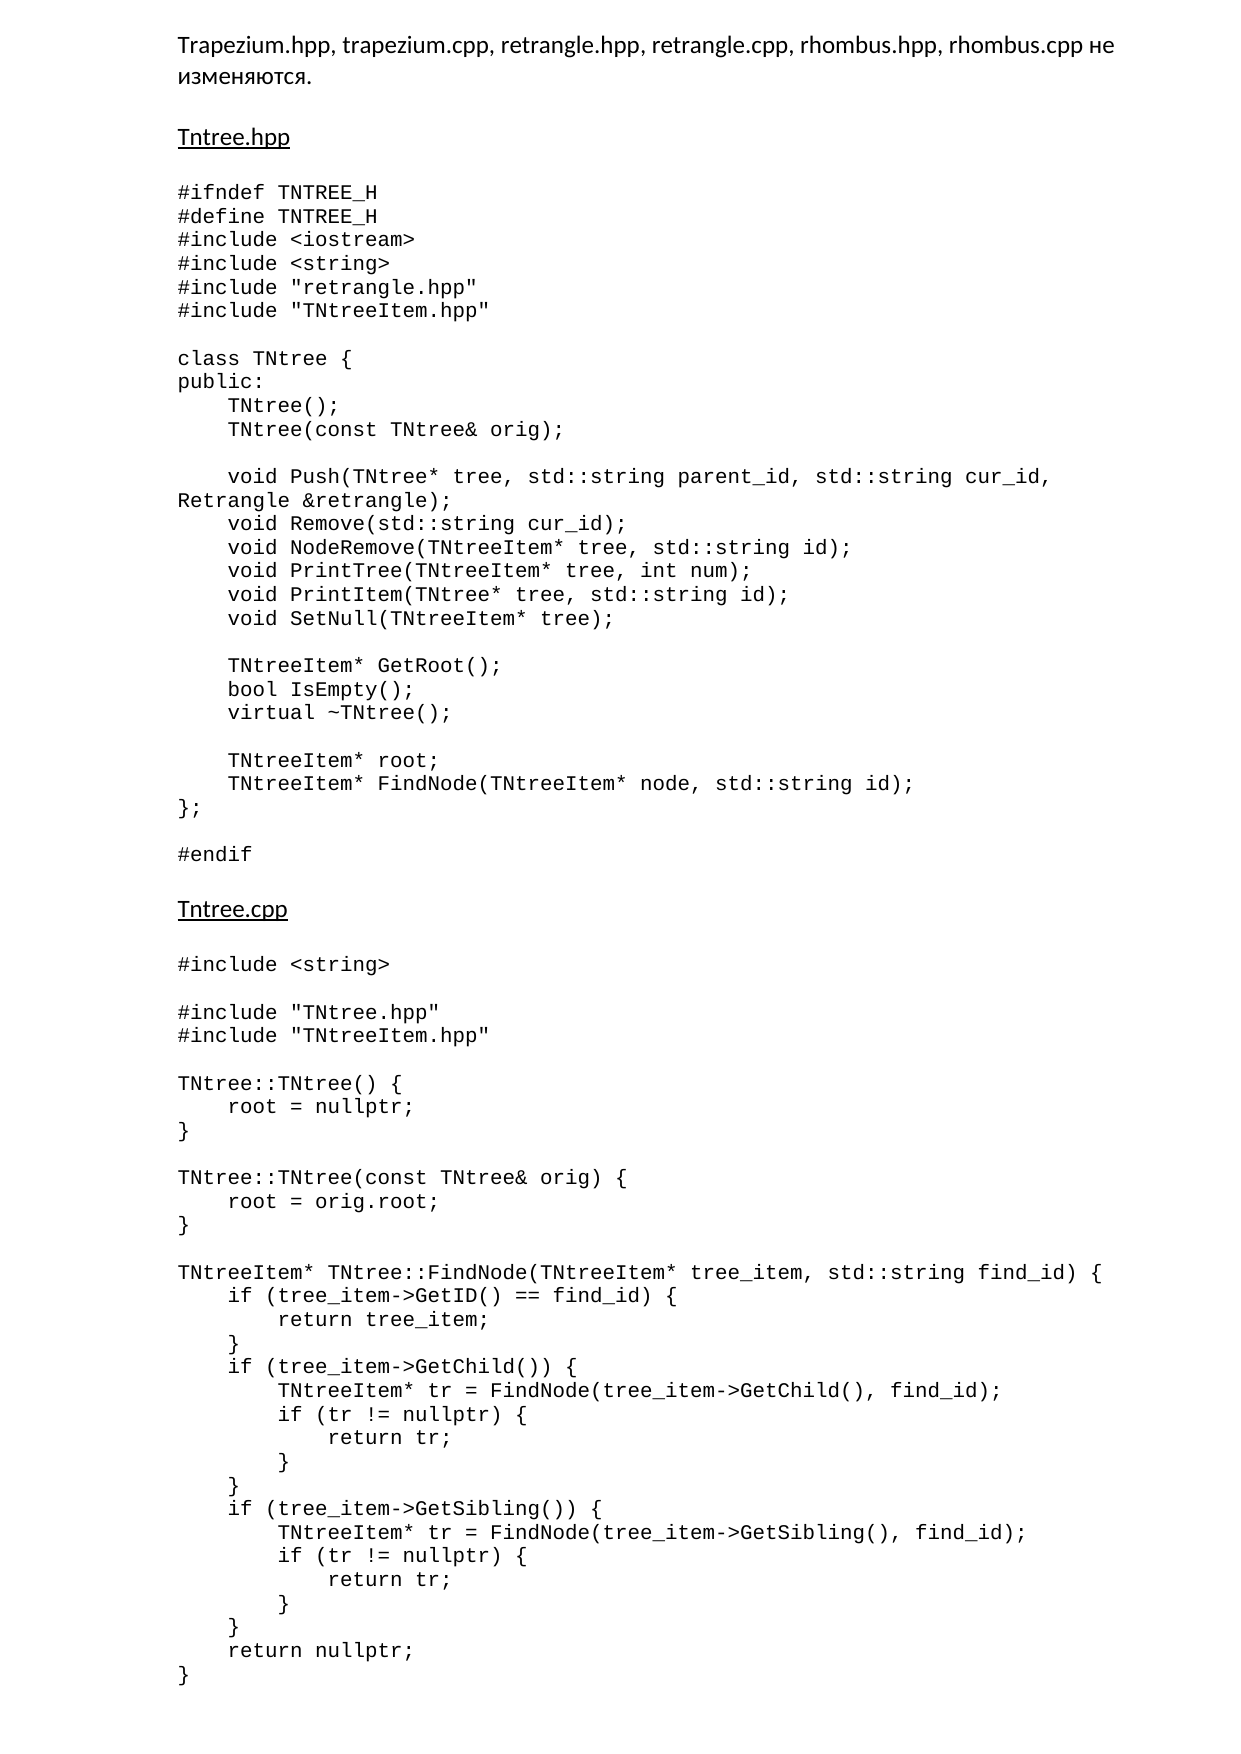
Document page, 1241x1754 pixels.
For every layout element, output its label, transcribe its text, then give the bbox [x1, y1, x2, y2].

text } [177, 1120, 1152, 1143]
text TNtreeItem* GetRoot(); [177, 655, 1152, 679]
text void SetNull(TNtreeItem* tree); [177, 608, 1152, 631]
text TNtree(const TNtree& orig); [177, 419, 1152, 442]
text class TNtree { [177, 348, 1152, 371]
text if (tr != nullptr) { [177, 1404, 1152, 1427]
text return tree_item; [177, 1309, 1152, 1333]
text void Push(TNtree* tree, std::string parent_id, std::string cur_id, Retrangle &retrangle); [177, 466, 1152, 513]
text root = orig.root; [177, 1191, 1152, 1214]
text if (tree_item->GetID() == find_id) { [177, 1285, 1152, 1309]
text #include <string> [177, 954, 1152, 978]
text virtual ~TNtree(); [177, 702, 1152, 726]
text #include <string> [177, 253, 1152, 277]
text #define TNTREE_H [177, 206, 1152, 229]
text if (tree_item->GetSibling()) { [177, 1498, 1152, 1522]
text } [177, 1451, 1152, 1474]
text TNtree(); [177, 395, 1152, 419]
text TNtreeItem* TNtree::FindNode(TNtreeItem* tree_item, std::string find_id) { [177, 1262, 1152, 1285]
text public: [177, 371, 1152, 395]
text #include "retrangle.hpp" [177, 277, 1152, 300]
text #include "TNtreeItem.hpp" [177, 300, 1152, 324]
text } [177, 1664, 1152, 1687]
text #include "TNtree.hpp" [177, 1002, 1152, 1025]
text } [177, 1474, 1152, 1498]
text }; [177, 797, 1152, 821]
text #include "TNtreeItem.hpp" [177, 1025, 1152, 1049]
text bool IsEmpty(); [177, 679, 1152, 702]
text return tr; [177, 1569, 1152, 1593]
text } [177, 1333, 1152, 1356]
text void NodeRemove(TNtreeItem* tree, std::string id); [177, 537, 1152, 561]
text if (tree_item->GetChild()) { [177, 1356, 1152, 1380]
text } [177, 1214, 1152, 1238]
text } [177, 1616, 1152, 1640]
text void PrintItem(TNtree* tree, std::string id); [177, 584, 1152, 608]
text void Remove(std::string cur_id); [177, 513, 1152, 537]
text TNtreeItem* root; [177, 750, 1152, 773]
text void PrintTree(TNtreeItem* tree, int num); [177, 561, 1152, 584]
text Tntree.hpp [177, 121, 1152, 152]
text TNtreeItem* tr = FindNode(tree_item->GetChild(), find_id); [177, 1380, 1152, 1404]
text #endif [177, 844, 1152, 868]
text root = nullptr; [177, 1096, 1152, 1120]
text TNtreeItem* tr = FindNode(tree_item->GetSibling(), find_id); [177, 1522, 1152, 1546]
text if (tr != nullptr) { [177, 1546, 1152, 1569]
text TNtree::TNtree() { [177, 1073, 1152, 1096]
text Trapezium.hpp, trapezium.cpp, retrangle.hpp, retrangle.cpp, rhombus.hpp, rhombus.cpp не изменяются. [177, 29, 1152, 91]
text return tr; [177, 1427, 1152, 1451]
text #include <iostream> [177, 229, 1152, 253]
text TNtree::TNtree(const TNtree& orig) { [177, 1167, 1152, 1191]
text TNtreeItem* FindNode(TNtreeItem* node, std::string id); [177, 773, 1152, 797]
text #ifndef TNTREE_H [177, 182, 1152, 206]
text } [177, 1593, 1152, 1616]
text Tntree.cpp [177, 893, 1152, 924]
text return nullptr; [177, 1640, 1152, 1664]
